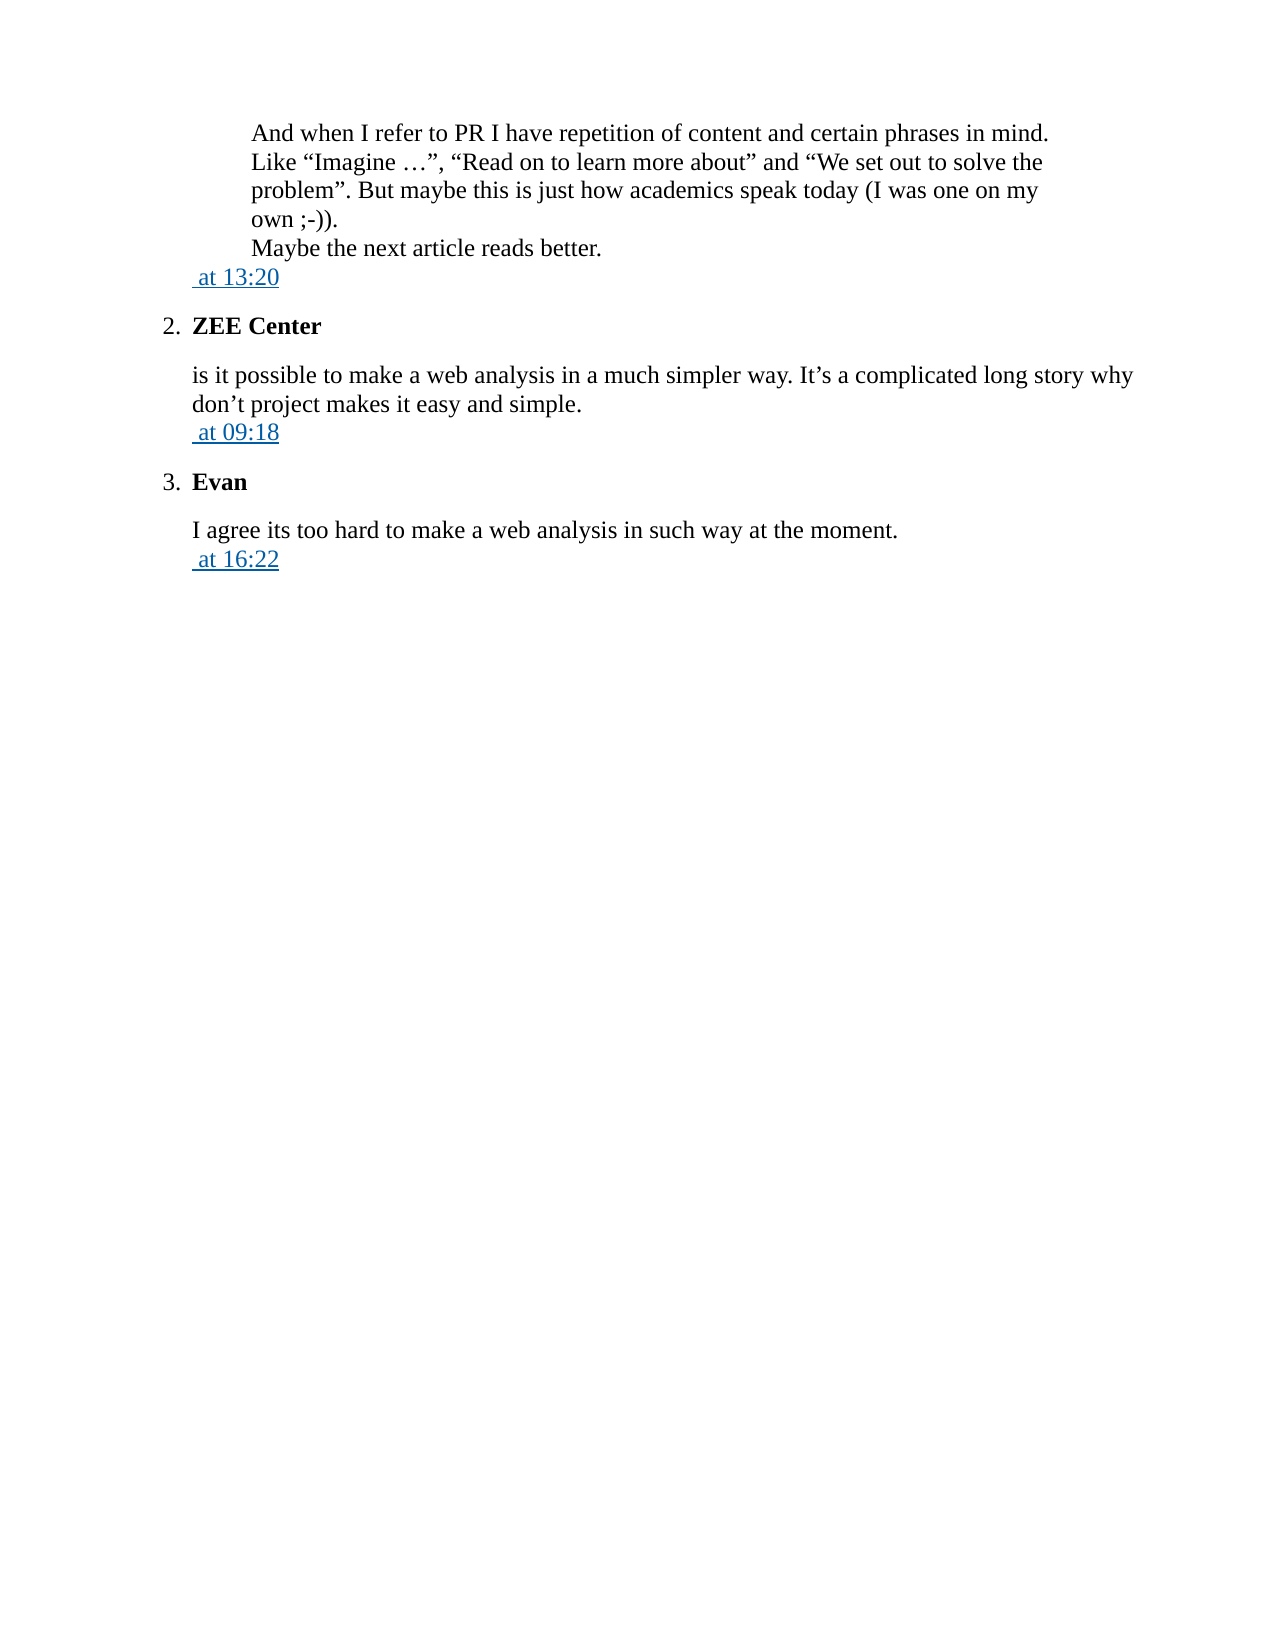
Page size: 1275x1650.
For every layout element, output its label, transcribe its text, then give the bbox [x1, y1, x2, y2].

list Maybe the next article reads better. [221, 233, 1098, 262]
list at 13:20 [162, 262, 1157, 291]
list ZEE Center [162, 311, 1157, 340]
list at 16:22 [162, 544, 1157, 573]
list Evan [162, 467, 1157, 495]
list is it possible to make a web analysis in a much simpler way. It’s a complicated long story why don’t project makes it easy and simple. [162, 360, 1157, 417]
list And when I refer to PR I have repetition of content and certain phrases in mind. Like “Imagine …”, “Read on to learn more about” and “We set out to solve the problem”. But maybe this is just how academics speak today (I was one on my own ;-)). [221, 118, 1098, 233]
list at 09:18 [162, 417, 1157, 446]
list I agree its too hard to make a web analysis in such way at the moment. [162, 516, 1157, 544]
